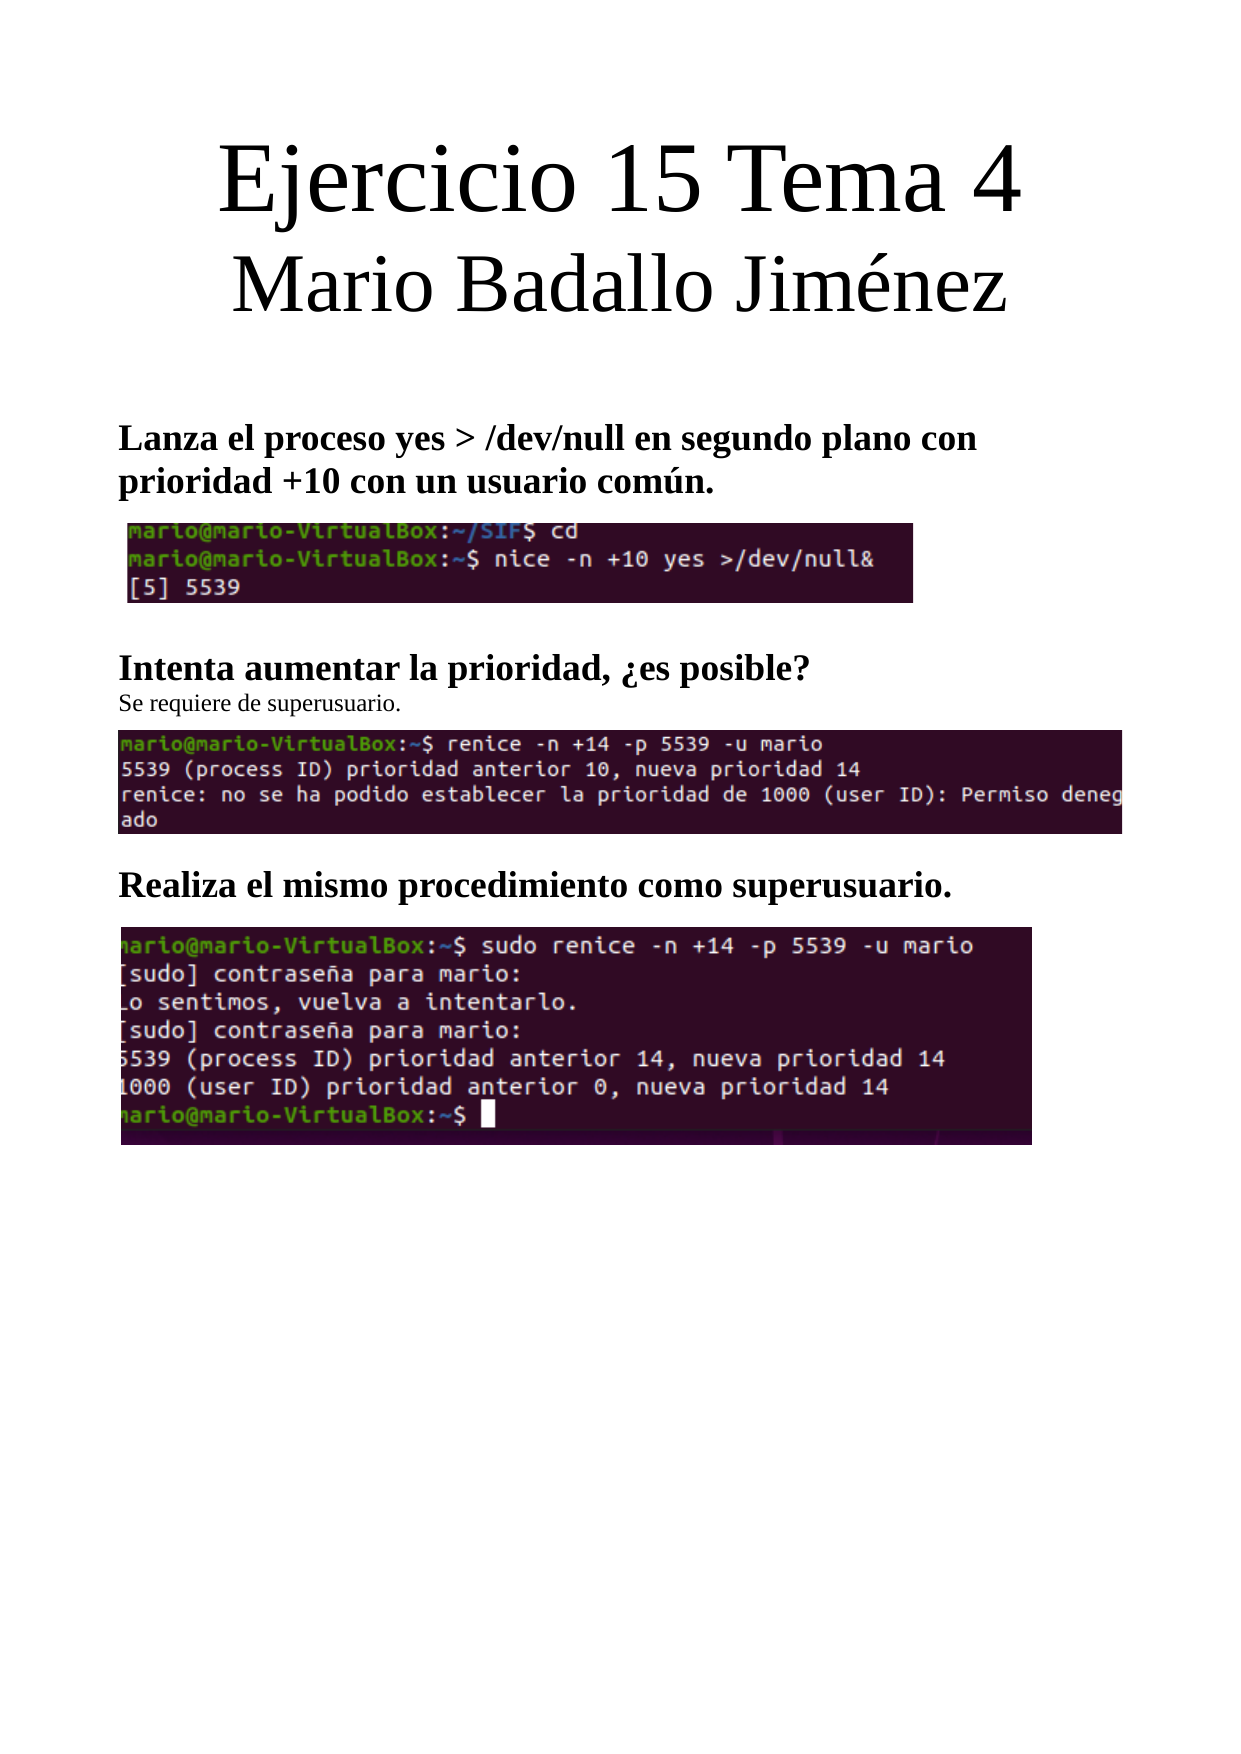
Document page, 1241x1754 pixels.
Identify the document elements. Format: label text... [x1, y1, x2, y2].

text Se requiere de superusuario. [118, 688, 1122, 717]
text Ejercicio 15 Tema 4 [118, 118, 1122, 233]
text Realiza el mismo procedimiento como superusuario. [118, 862, 1122, 905]
picture [127, 523, 914, 603]
picture [121, 927, 1032, 1145]
picture [118, 730, 1123, 834]
text Intenta aumentar la prioridad, ¿es posible? [118, 645, 1122, 688]
text Lanza el proceso yes > /dev/null en segundo plano con prioridad +10 con un usuario común. [118, 415, 1122, 501]
text Mario Badallo Jiménez [118, 233, 1122, 329]
